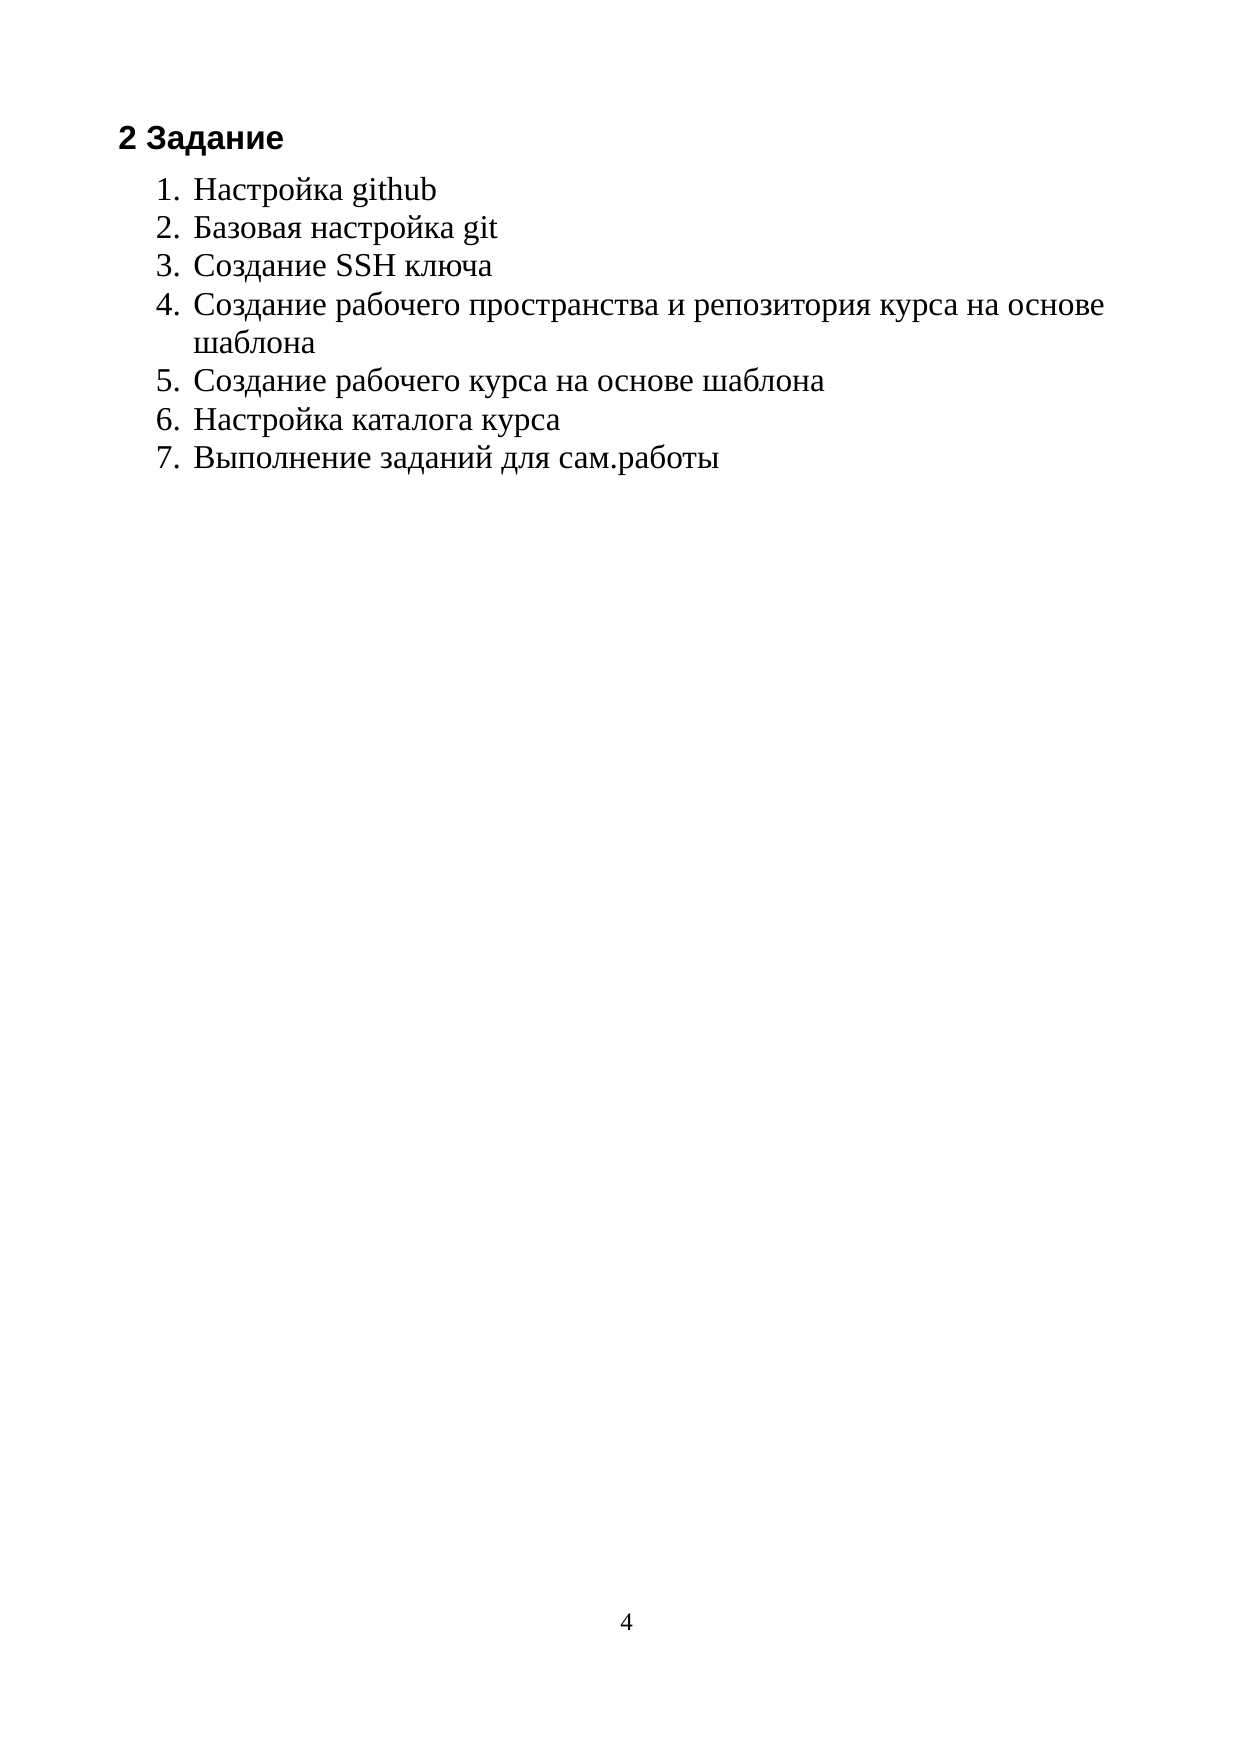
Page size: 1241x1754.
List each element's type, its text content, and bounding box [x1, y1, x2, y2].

list Базовая настройка git [156, 207, 1122, 246]
list Настройка каталога курса [156, 399, 1122, 437]
list Настройка github [156, 169, 1122, 207]
list Создание рабочего пространства и репозитория курса на основе шаблона [156, 284, 1122, 361]
list Выполнение заданий для сам.работы [156, 437, 1122, 476]
list Создание рабочего курса на основе шаблона [156, 361, 1122, 399]
subtitle 2 Задание [118, 118, 1122, 157]
list Создание SSH ключа [156, 246, 1122, 284]
